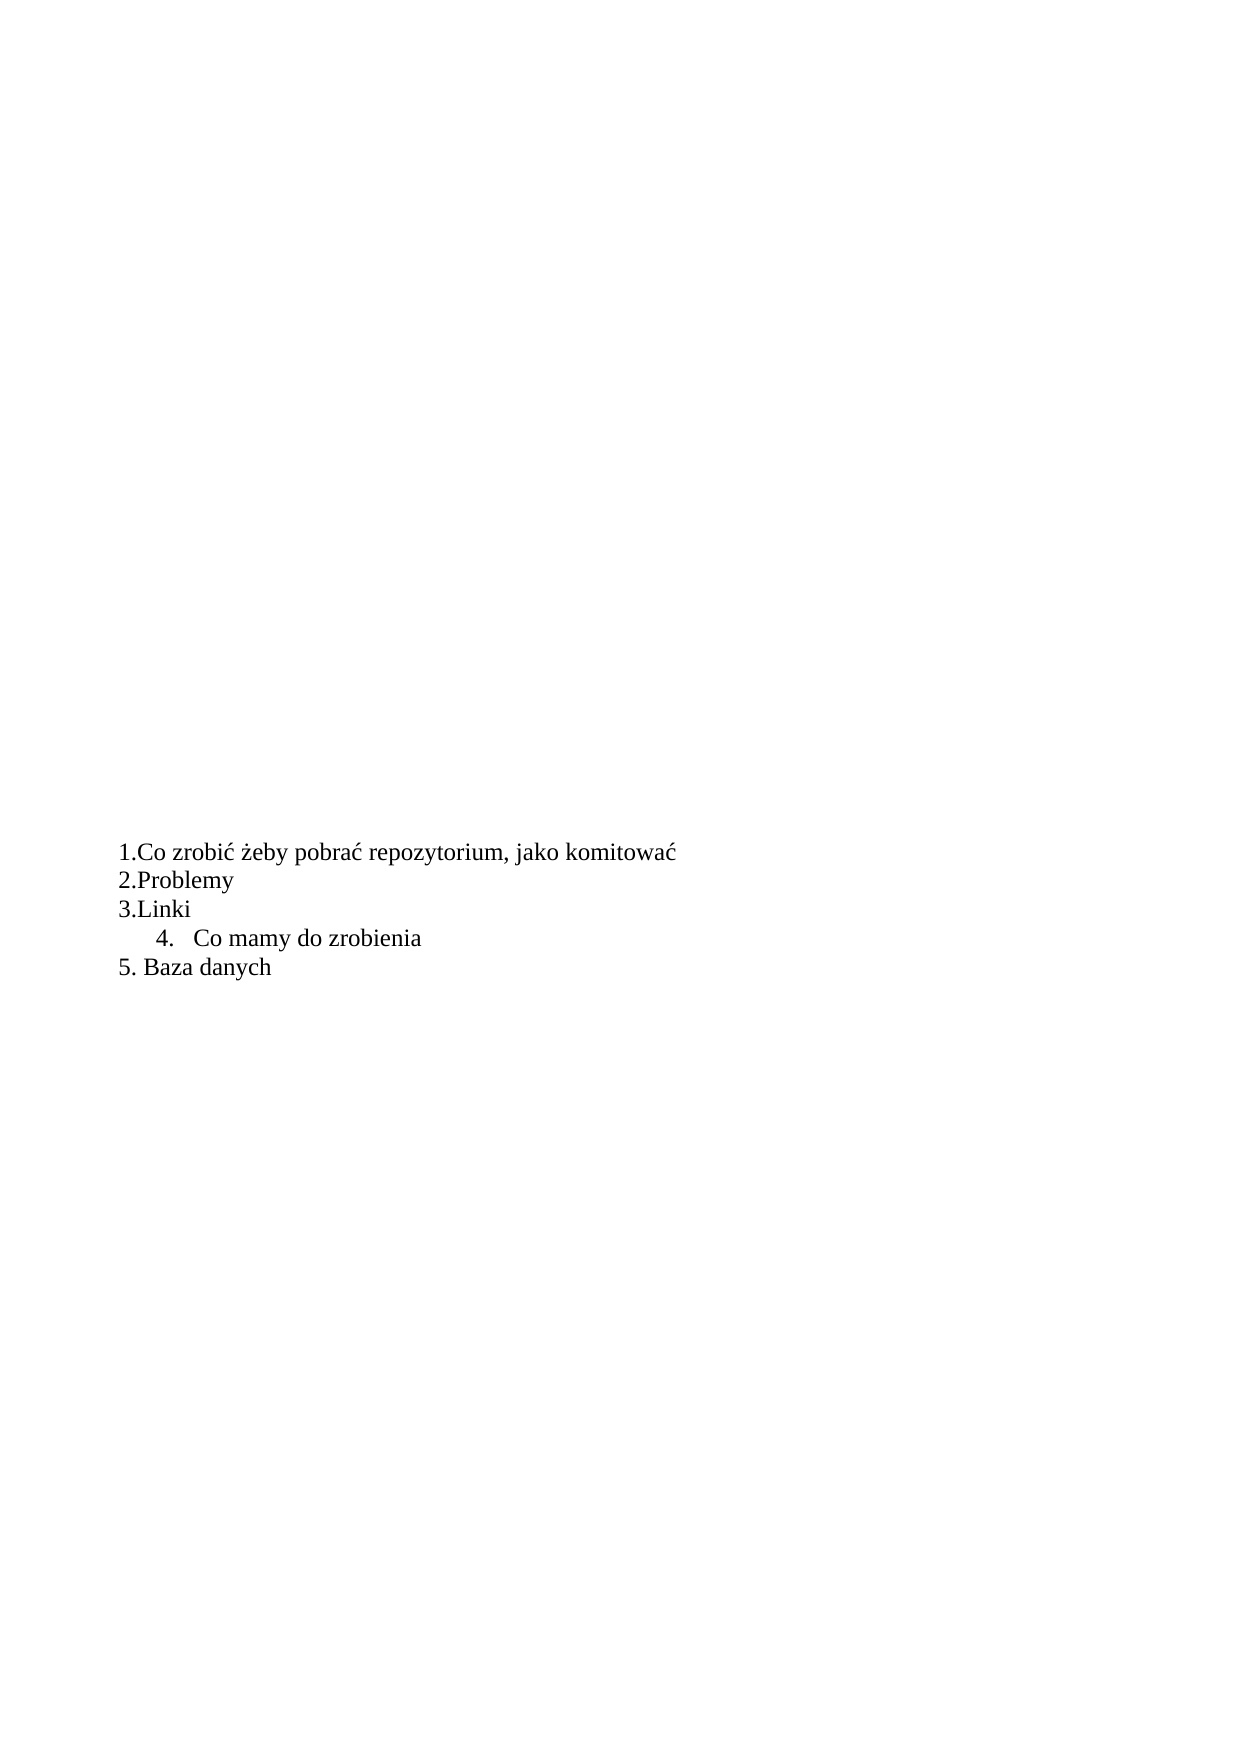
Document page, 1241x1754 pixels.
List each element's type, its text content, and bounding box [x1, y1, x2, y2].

text 3.Linki [118, 894, 1122, 923]
text 5. Baza danych [118, 952, 1122, 981]
list Co mamy do zrobienia [156, 923, 1122, 952]
text 2.Problemy [118, 866, 1122, 894]
text 1.Co zrobić żeby pobrać repozytorium, jako komitować [118, 837, 1122, 866]
